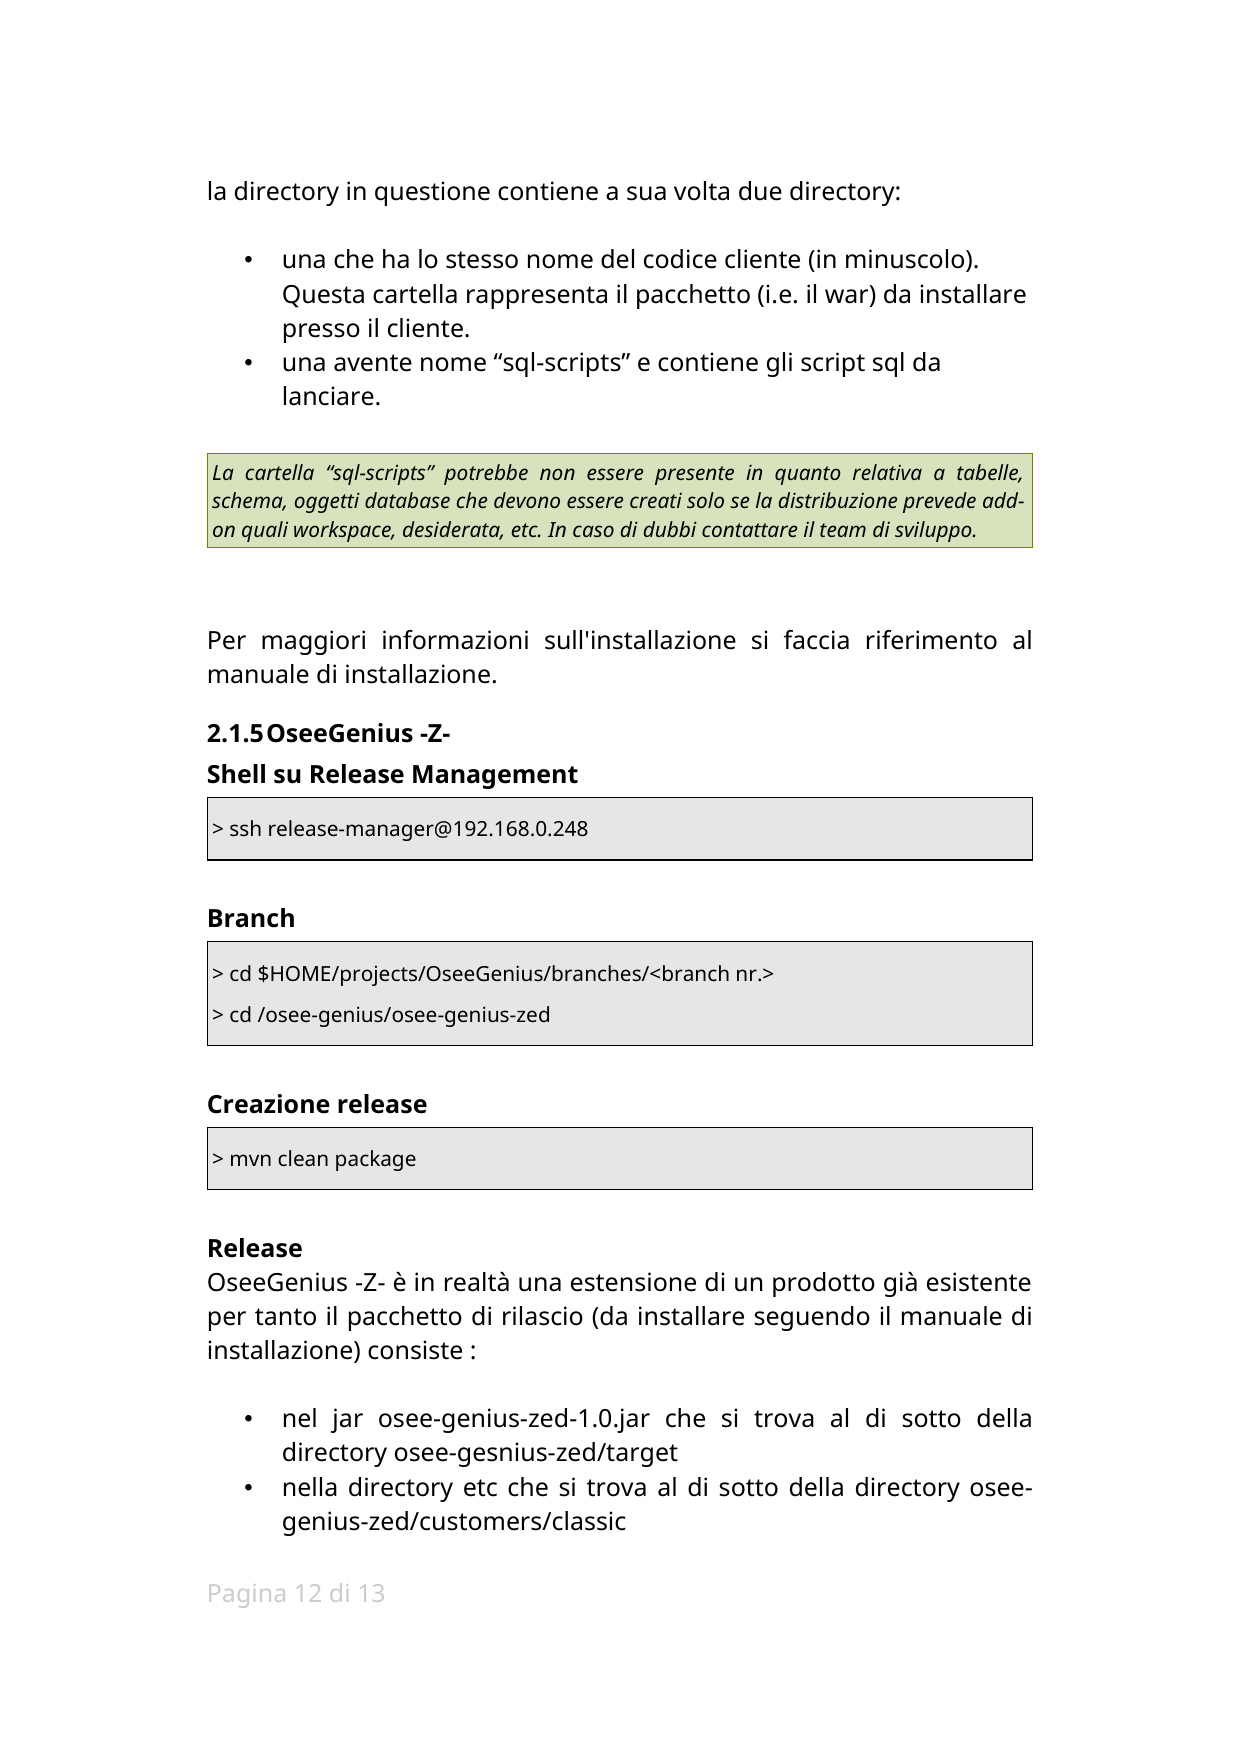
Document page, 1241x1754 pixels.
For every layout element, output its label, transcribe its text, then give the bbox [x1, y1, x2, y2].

text Per maggiori informazioni sull'installazione si faccia riferimento al manuale di installazione. [207, 623, 1033, 691]
list una che ha lo stesso nome del codice cliente (in minuscolo). Questa cartella rappresenta il pacchetto (i.e. il war) da installare presso il cliente. [244, 242, 1033, 344]
text Shell su Release Management [207, 756, 1033, 790]
text la directory in questione contiene a sua volta due directory: [207, 174, 1033, 208]
list una avente nome “sql-scripts” e contiene gli script sql da lanciare. [244, 344, 1033, 412]
text Creazione release [207, 1086, 1033, 1120]
text Release [207, 1231, 1033, 1265]
subtitle OseeGenius -Z- [207, 716, 1033, 750]
text > ssh release-manager@192.168.0.248 [208, 798, 1032, 859]
text > cd /osee-genius/osee-genius-zed [208, 982, 1032, 1045]
text > mvn clean package [208, 1128, 1032, 1189]
list La cartella “sql-scripts” potrebbe non essere presente in quanto relativa a tabelle, schema, oggetti database che devono essere creati solo se la distribuzione prevede add-on quali workspace, desiderata, etc. In caso di dubbi contattare il team di sviluppo. [208, 454, 1032, 547]
text OseeGenius -Z- è in realtà una estensione di un prodotto già esistente per tanto il pacchetto di rilascio (da installare seguendo il manuale di installazione) consiste : [207, 1265, 1033, 1367]
list nel jar osee-genius-zed-1.0.jar che si trova al di sotto della directory osee-gesnius-zed/target [244, 1401, 1033, 1469]
text > cd $HOME/projects/OseeGenius/branches/<branch nr.> [208, 942, 1032, 982]
text Branch [207, 901, 1033, 935]
list nella directory etc che si trova al di sotto della directory osee-genius-zed/customers/classic [244, 1469, 1033, 1537]
